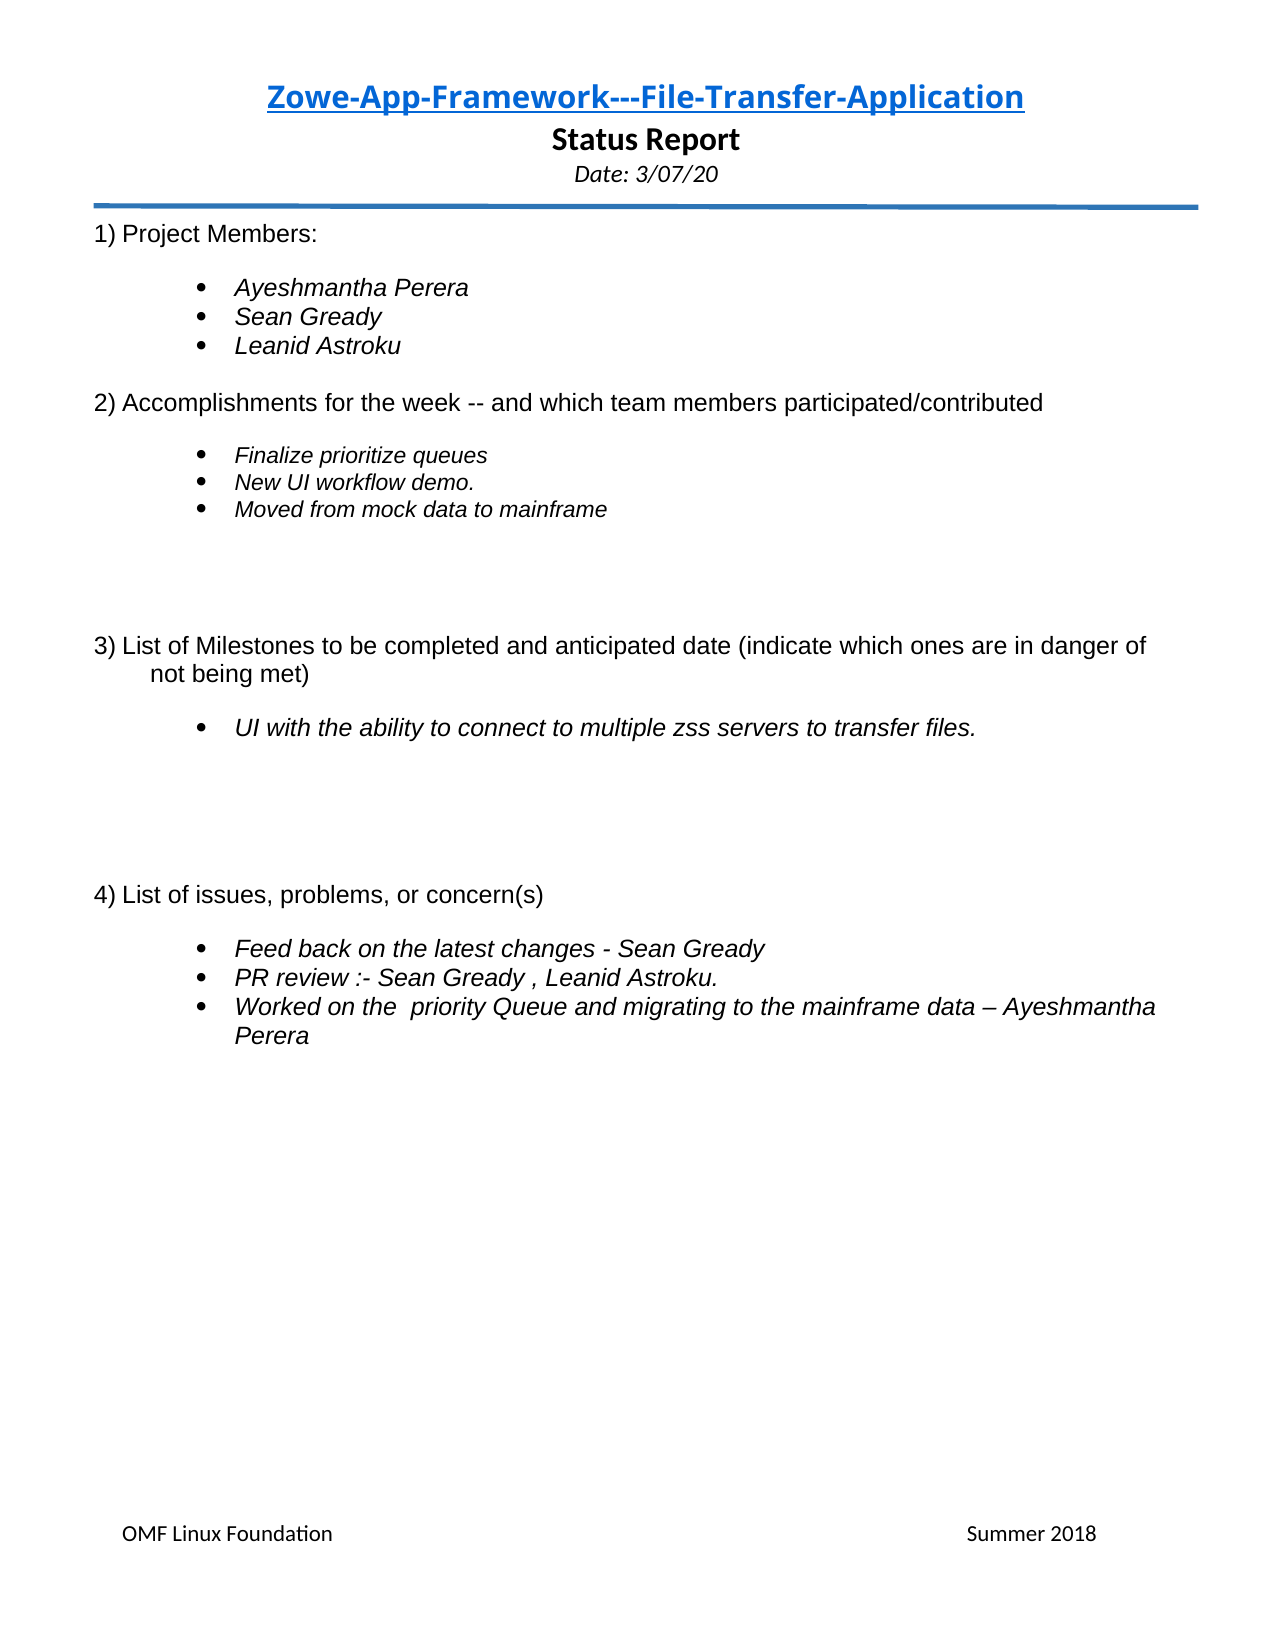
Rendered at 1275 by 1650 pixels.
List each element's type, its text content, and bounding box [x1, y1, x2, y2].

list Moved from mock data to mainframe [197, 496, 1170, 523]
list List of issues, problems, or concern(s) [94, 880, 1170, 909]
list PR review :- Sean Gready , Leanid Astroku. [197, 963, 1170, 992]
list Ayeshmantha Perera [197, 273, 1170, 302]
list Finalize prioritize queues [197, 442, 1170, 469]
list New UI workflow demo. [197, 469, 1170, 496]
list Sean Gready [197, 302, 1170, 331]
list Project Members: [94, 219, 1170, 248]
list Leanid Astroku [197, 331, 1170, 360]
list Feed back on the latest changes - Sean Gready [197, 934, 1170, 963]
list Worked on the priority Queue and migrating to the mainframe data – Ayeshmantha Perera [197, 992, 1170, 1049]
list List of Milestones to be completed and anticipated date (indicate which ones are in danger of not being met) [94, 631, 1170, 688]
list Accomplishments for the week -- and which team members participated/contributed [94, 388, 1170, 417]
list UI with the ability to connect to multiple zss servers to transfer files. [197, 713, 1170, 742]
